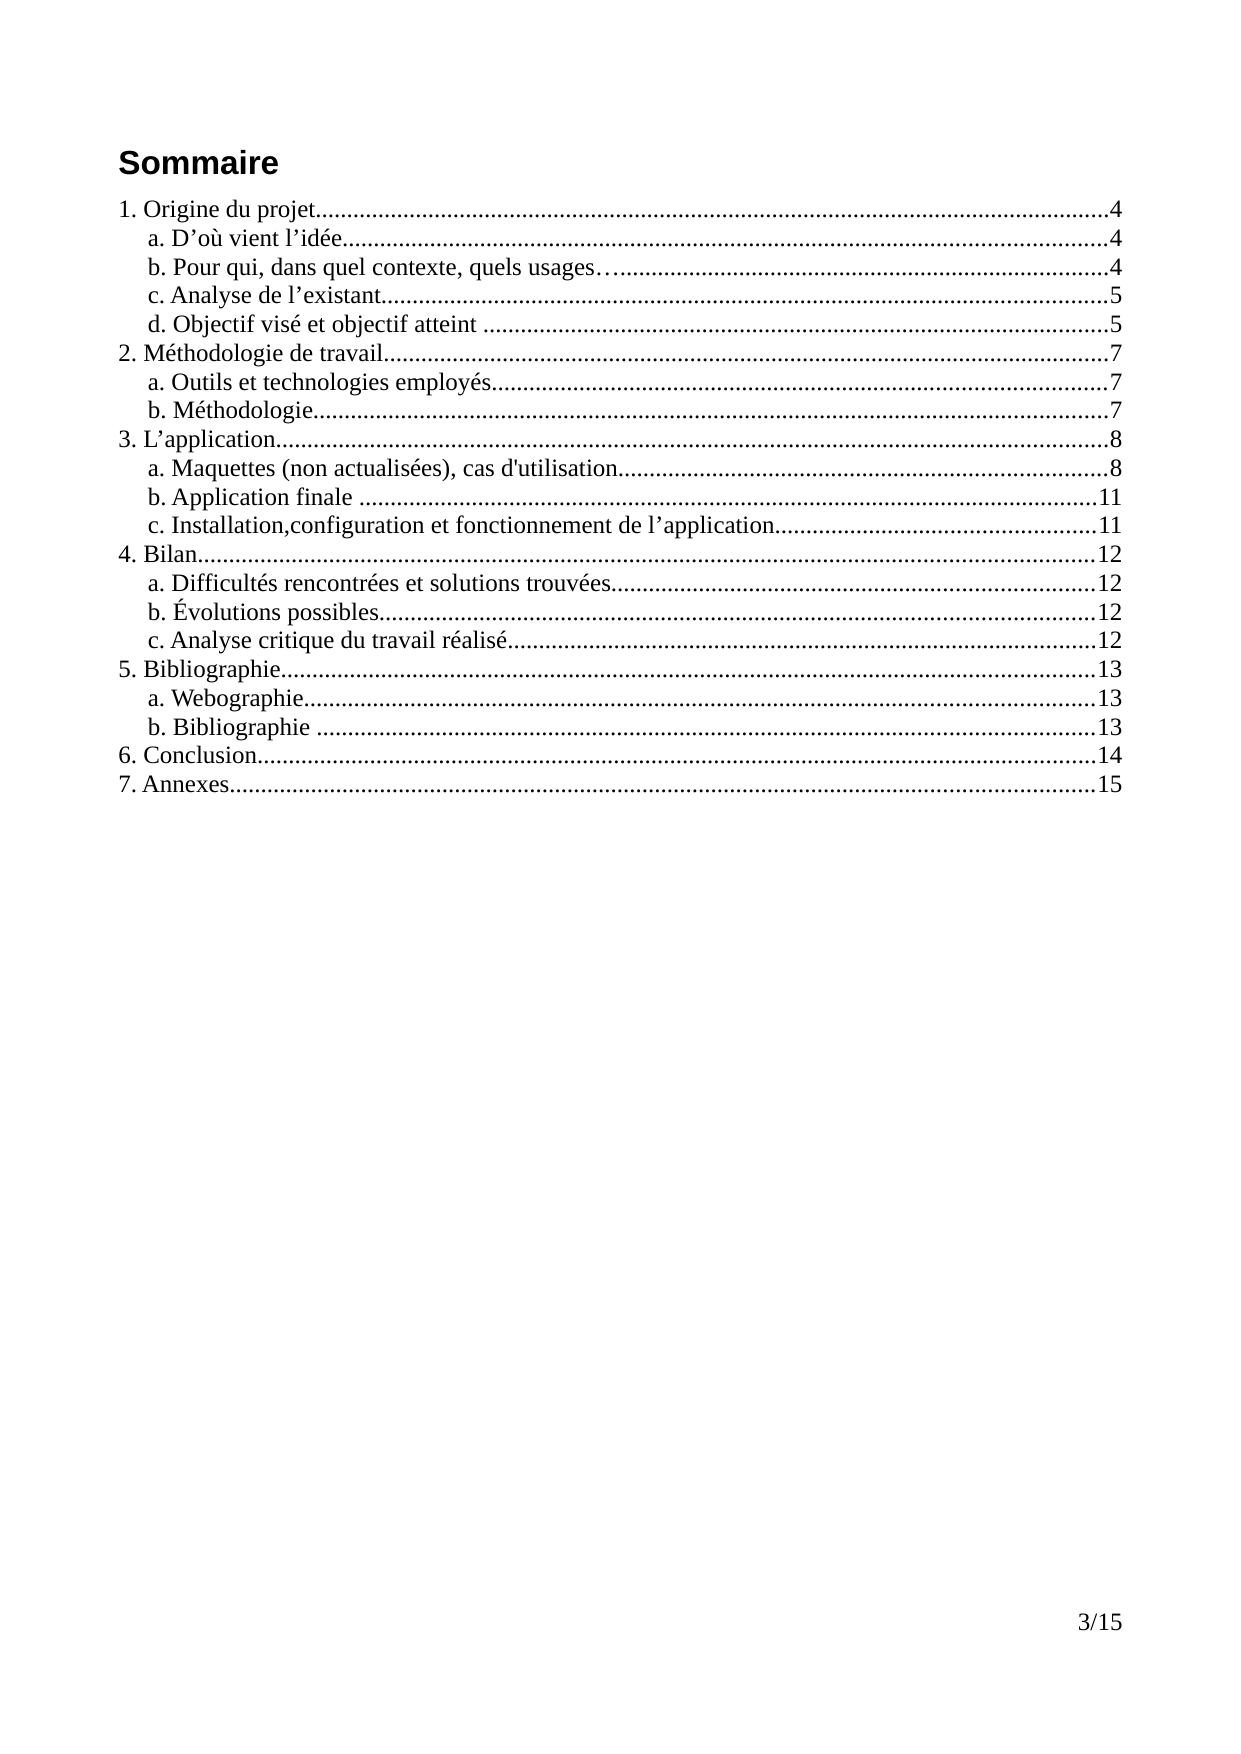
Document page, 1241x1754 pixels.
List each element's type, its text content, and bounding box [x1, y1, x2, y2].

text b. Application finale 11 [148, 482, 1122, 510]
text a. Webographie 13 [148, 683, 1122, 712]
text a. Difficultés rencontrées et solutions trouvées 12 [148, 568, 1122, 597]
text a. D’où vient l’idée 4 [148, 223, 1122, 252]
text a. Outils et technologies employés 7 [148, 367, 1122, 395]
text c. Analyse critique du travail réalisé 12 [148, 625, 1122, 654]
subtitle Sommaire [118, 143, 1122, 182]
text 1. Origine du projet 4 [118, 194, 1122, 223]
text 5. Bibliographie 13 [118, 654, 1122, 683]
text c. Installation,configuration et fonctionnement de l’application 11 [148, 510, 1122, 539]
text b. Pour qui, dans quel contexte, quels usages… 4 [148, 252, 1122, 280]
text b. Bibliographie 13 [148, 712, 1122, 740]
text 7. Annexes 15 [118, 769, 1122, 798]
text 4. Bilan 12 [118, 539, 1122, 568]
text a. Maquettes (non actualisées), cas d'utilisation 8 [148, 453, 1122, 482]
text b. Évolutions possibles 12 [148, 597, 1122, 625]
text 2. Méthodologie de travail 7 [118, 338, 1122, 367]
text 3. L’application 8 [118, 424, 1122, 453]
text c. Analyse de l’existant 5 [148, 280, 1122, 309]
text 6. Conclusion 14 [118, 740, 1122, 769]
text d. Objectif visé et objectif atteint 5 [148, 309, 1122, 338]
text b. Méthodologie 7 [148, 395, 1122, 424]
